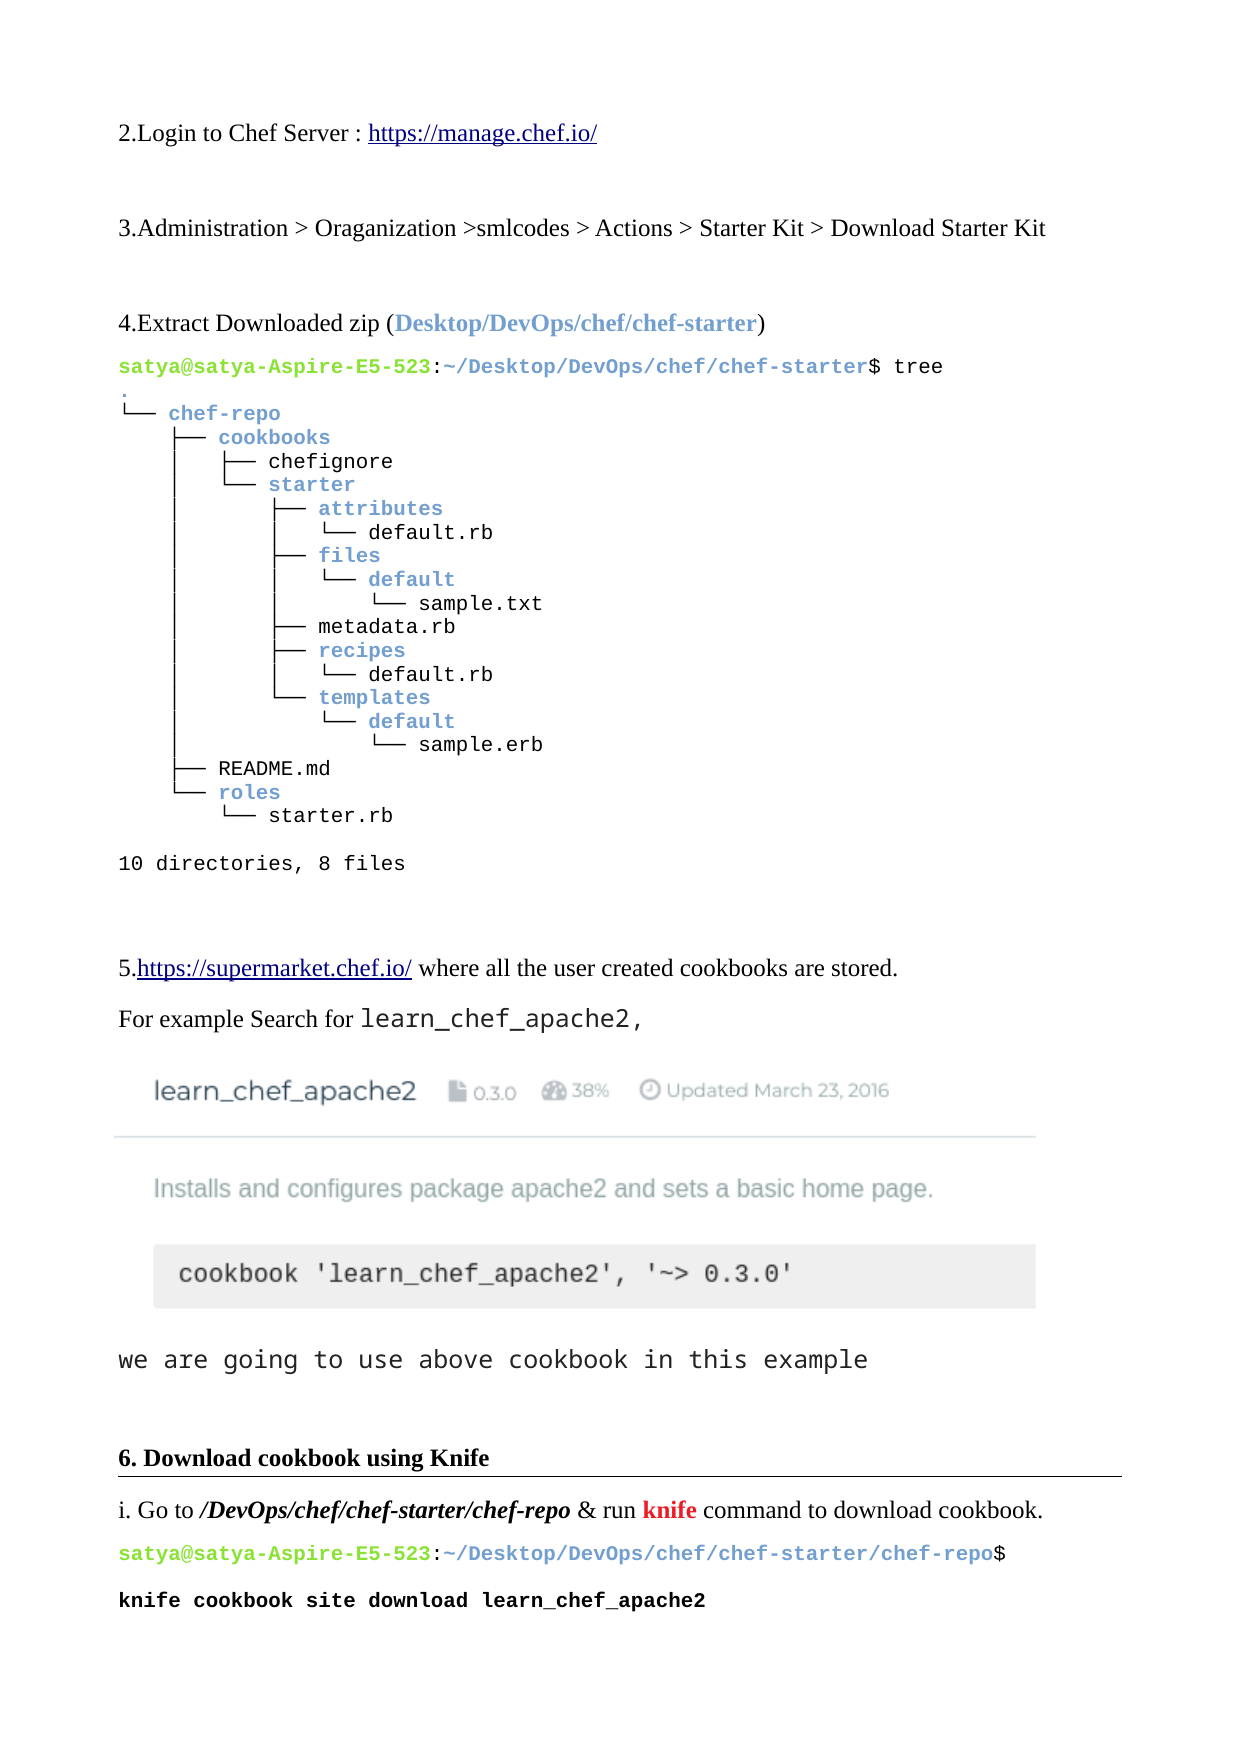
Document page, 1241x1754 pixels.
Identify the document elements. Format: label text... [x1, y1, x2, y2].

text ├── cookbooks [118, 427, 1122, 451]
text │ └── sample.erb [118, 734, 1122, 758]
text 10 directories, 8 files [118, 853, 1122, 876]
text │ └── templates [118, 687, 1122, 711]
text │ │ └── default [118, 569, 1122, 593]
text │ ├── recipes [118, 640, 174, 663]
text │ └── default [175, 711, 1122, 734]
text we are going to use above cookbook in this example [118, 1055, 1122, 1376]
text knife cookbook site download learn_chef_apache2 [118, 1590, 1122, 1614]
text │ ├── chefignore [175, 451, 224, 474]
text │ ├── chefignore [118, 451, 174, 474]
text │ └── default [118, 711, 174, 734]
text │ │ └── sample.txt [275, 593, 1122, 616]
picture [113, 1047, 1036, 1337]
text │ ├── attributes [118, 498, 1122, 522]
text ├── README.md [118, 758, 1122, 782]
text └── chef-repo [118, 403, 1122, 427]
text 6. Download cookbook using Knife [118, 1443, 1122, 1476]
text │ ├── recipes [175, 640, 274, 663]
text satya@satya-Aspire-E5-523:~/Desktop/DevOps/chef/chef-starter$ tree [118, 356, 1122, 380]
text │ ├── chefignore [225, 451, 1122, 474]
text └── starter.rb [118, 805, 1122, 829]
text └── roles [118, 782, 1122, 805]
text i. Go to /DevOps/chef/chef-starter/chef-repo & run knife command to download cookbook. [118, 1495, 1122, 1524]
text 2.Login to Chef Server : https://manage.chef.io/ [118, 118, 1122, 147]
text │ │ └── sample.txt [118, 593, 174, 616]
text satya@satya-Aspire-E5-523:~/Desktop/DevOps/chef/chef-starter/chef-repo$ [118, 1543, 1122, 1566]
text │ │ └── default.rb [118, 522, 174, 545]
text 5.https://supermarket.chef.io/ where all the user created cookbooks are stored. [118, 953, 1122, 982]
text │ ├── recipes [275, 640, 1122, 663]
text 4.Extract Downloaded zip (Desktop/DevOps/chef/chef-starter) [118, 308, 1122, 337]
text │ │ └── default.rb [175, 522, 274, 545]
text │ ├── metadata.rb [118, 616, 1122, 640]
text │ │ └── default.rb [118, 663, 1122, 687]
text │ └── starter [118, 474, 1122, 498]
text For example Search for learn_chef_apache2, [118, 1001, 1122, 1035]
text │ ├── files [118, 545, 1122, 569]
text . [118, 380, 1122, 403]
text 3.Administration > Oraganization >smlcodes > Actions > Starter Kit > Download Starter Kit [118, 213, 1122, 242]
text │ │ └── sample.txt [175, 593, 274, 616]
text │ │ └── default.rb [275, 522, 1122, 545]
